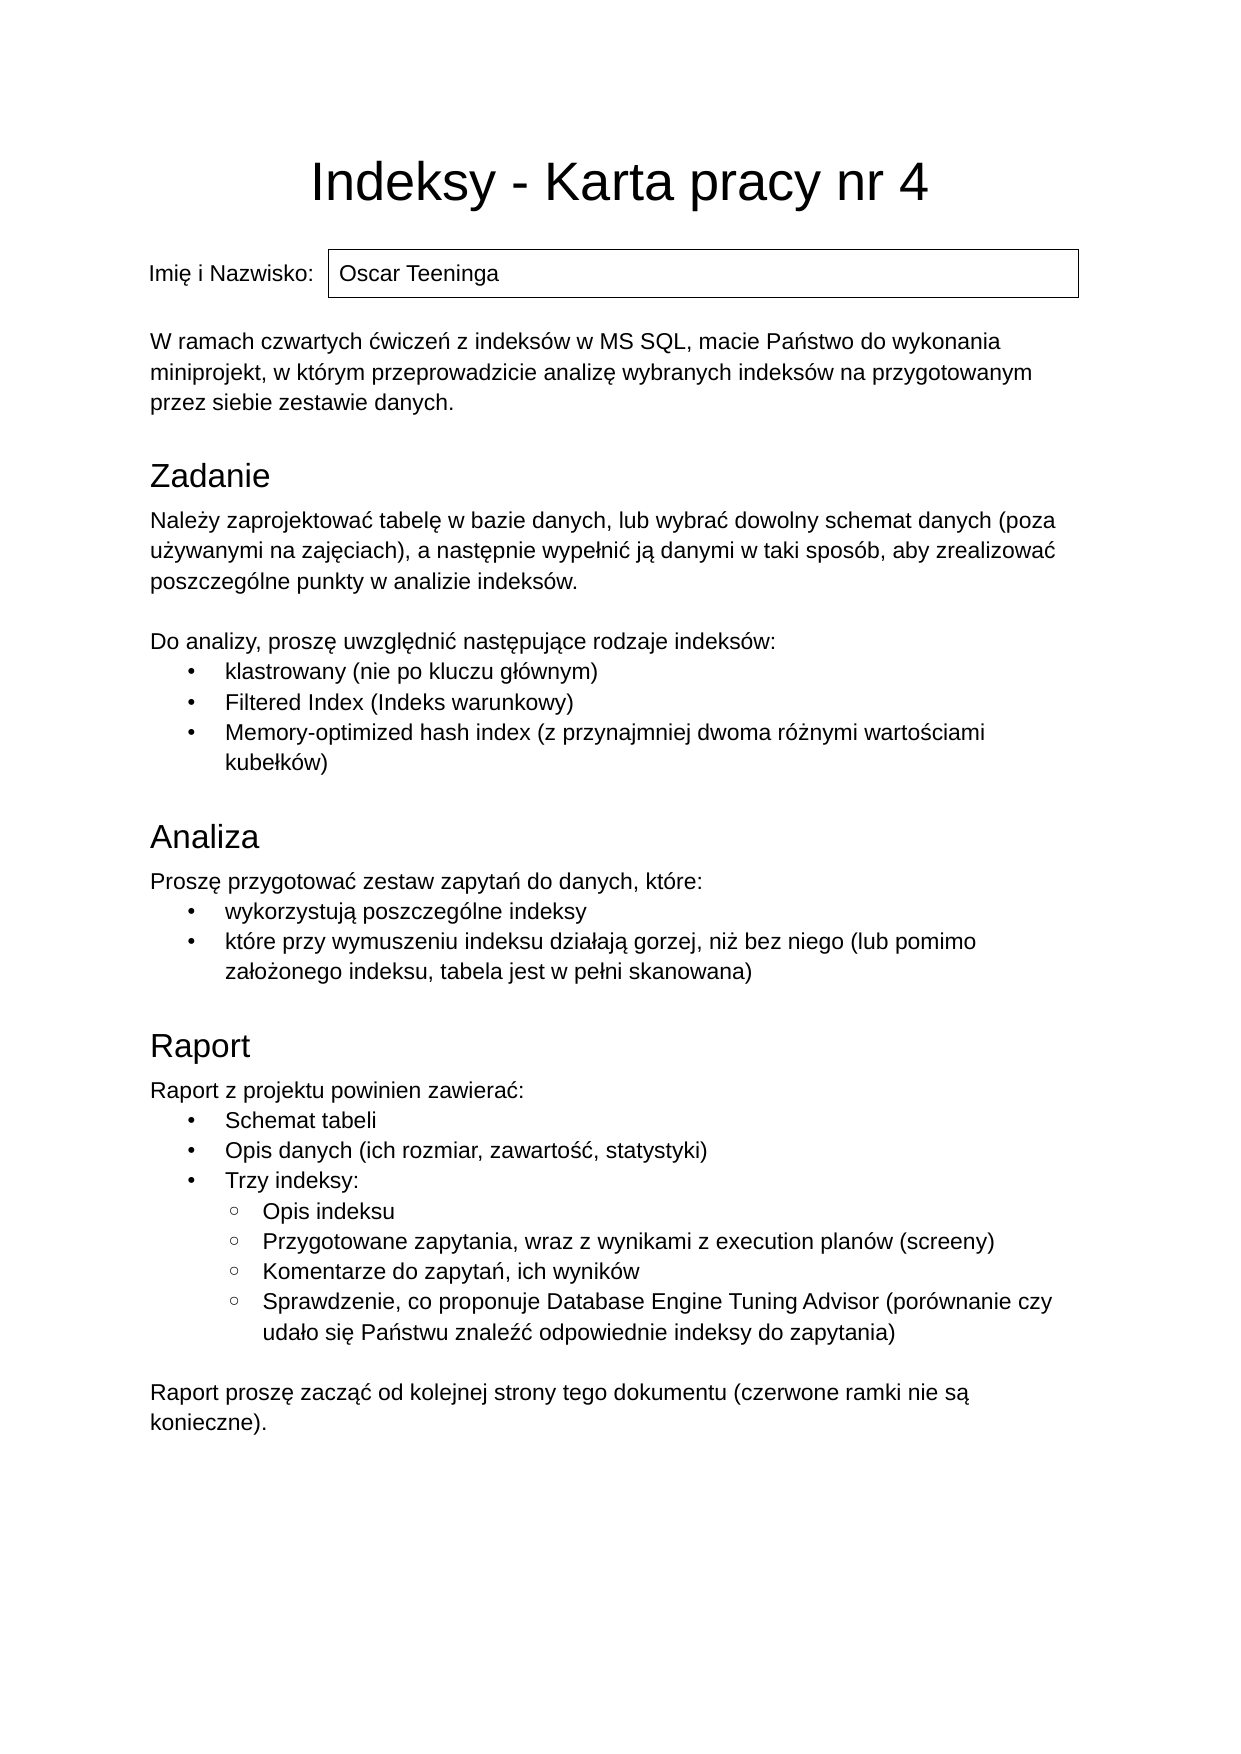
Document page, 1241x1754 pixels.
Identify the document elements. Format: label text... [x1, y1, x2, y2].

text Raport proszę zacząć od kolejnej strony tego dokumentu (czerwone ramki nie są konieczne). [150, 1379, 1090, 1436]
text Do analizy, proszę uwzględnić następujące rodzaje indeksów: [150, 628, 1090, 654]
list Opis indeksu [225, 1198, 1090, 1224]
title Indeksy - Karta pracy nr 4 [150, 150, 1090, 212]
subtitle Analiza [150, 817, 1090, 855]
text Raport z projektu powinien zawierać: [150, 1077, 1090, 1103]
text Należy zaprojektować tabelę w bazie danych, lub wybrać dowolny schemat danych (poza używanymi na zajęciach), a następnie wypełnić ją danymi w taki sposób, aby zrealizować poszczególne punkty w analizie indeksów. [150, 507, 1090, 594]
text W ramach czwartych ćwiczeń z indeksów w MS SQL, macie Państwo do wykonania miniprojekt, w którym przeprowadzicie analizę wybranych indeksów na przygotowanym przez siebie zestawie danych. [150, 328, 1090, 415]
list wykorzystują poszczególne indeksy [187, 898, 1090, 924]
list Trzy indeksy: [187, 1167, 1090, 1194]
list które przy wymuszeniu indeksu działają gorzej, niż bez niego (lub pomimo założonego indeksu, tabela jest w pełni skanowana) [187, 928, 1090, 984]
list klastrowany (nie po kluczu głównym) [187, 658, 1090, 685]
list Memory-optimized hash index (z przynajmniej dwoma różnymi wartościami kubełków) [187, 719, 1090, 775]
list Opis danych (ich rozmiar, zawartość, statystyki) [187, 1137, 1090, 1164]
subtitle Zadanie [150, 456, 1090, 495]
table_header Oscar Teeninga [329, 250, 1078, 297]
subtitle Raport [150, 1026, 1090, 1064]
text Proszę przygotować zestaw zapytań do danych, które: [150, 868, 1090, 894]
list Komentarze do zapytań, ich wyników [225, 1258, 1090, 1284]
list Przygotowane zapytania, wraz z wynikami z execution planów (screeny) [225, 1228, 1090, 1254]
list Filtered Index (Indeks warunkowy) [187, 688, 1090, 715]
table_header Imię i Nazwisko: [138, 249, 328, 297]
list Schemat tabeli [187, 1107, 1090, 1133]
list Sprawdzenie, co proponuje Database Engine Tuning Advisor (porównanie czy udało się Państwu znaleźć odpowiednie indeksy do zapytania) [225, 1288, 1090, 1345]
